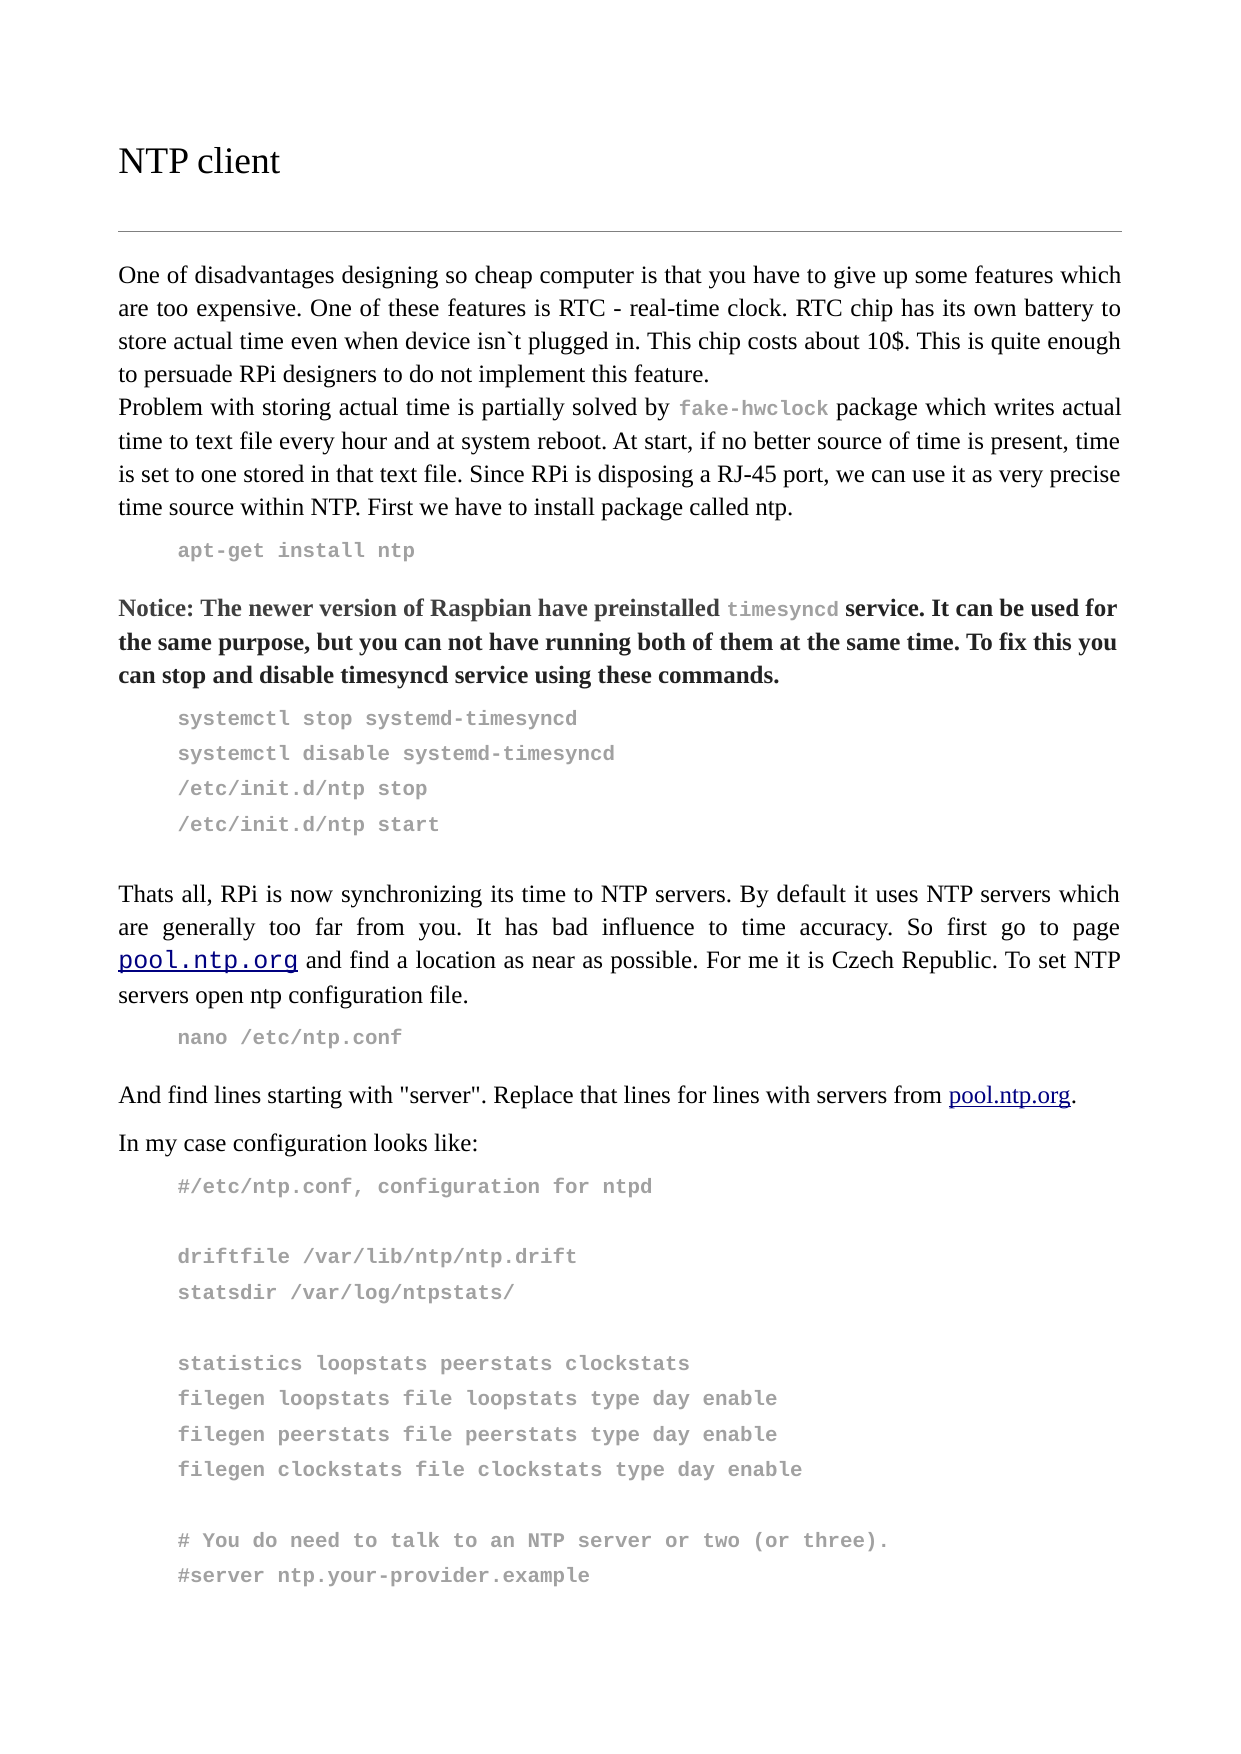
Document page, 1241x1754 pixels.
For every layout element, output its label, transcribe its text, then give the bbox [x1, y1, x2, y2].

text nano /etc/ntp.conf [177, 1027, 1063, 1051]
text Thats all, RPi is now synchronizing its time to NTP servers. By default it uses NTP servers which are generally too far from you. It has bad influence to time accuracy. So first go to page pool.ntp.org and find a location as near as possible. For me it is Czech Republic. To set NTP servers open ntp configuration file. [118, 879, 1122, 1008]
text /etc/init.d/ntp stop [177, 778, 1063, 802]
text systemctl stop systemd-timesyncd systemctl disable systemd-timesyncd [177, 707, 1063, 767]
text #/etc/ntp.conf, configuration for ntpd driftfile /var/lib/ntp/ntp.drift statsdir /var/log/ntpstats/ statistics loopstats peerstats clockstats filegen loopstats file loopstats type day enable filegen peerstats file peerstats type day enable filegen clockstats file clockstats type day enable # You do need to talk to an NTP server or two (or three). #server ntp.your-provider.example [177, 1176, 1063, 1624]
subtitle NTP client [118, 139, 1122, 182]
text One of disadvantages designing so cheap computer is that you have to give up some features which are too expensive. One of these features is RTC - real-time clock. RTC chip has its own battery to store actual time even when device isn`t plugged in. This chip costs about 10$. This is quite enough to persuade RPi designers to do not implement this feature. [118, 260, 1122, 388]
text In my case configuration looks like: [118, 1128, 1122, 1157]
text /etc/init.d/ntp start [177, 814, 1063, 837]
text apt-get install ntp [177, 540, 1063, 563]
text Notice: The newer version of Raspbian have preinstalled timesyncd service. It can be used for the same purpose, but you can not have running both of them at the same time. To fix this you can stop and disable timesyncd service using these commands. [118, 593, 1122, 689]
text Problem with storing actual time is partially solved by fake-hwclock package which writes actual time to text file every hour and at system reboot. At start, if no better source of time is present, time is set to one stored in that text file. Since RPi is disposing a RJ-45 port, we can use it as very precise time source within NTP. First we have to install package called ntp. [118, 392, 1122, 521]
text And find lines starting with "server". Replace that lines for lines with servers from pool.ntp.org. [118, 1081, 1122, 1109]
